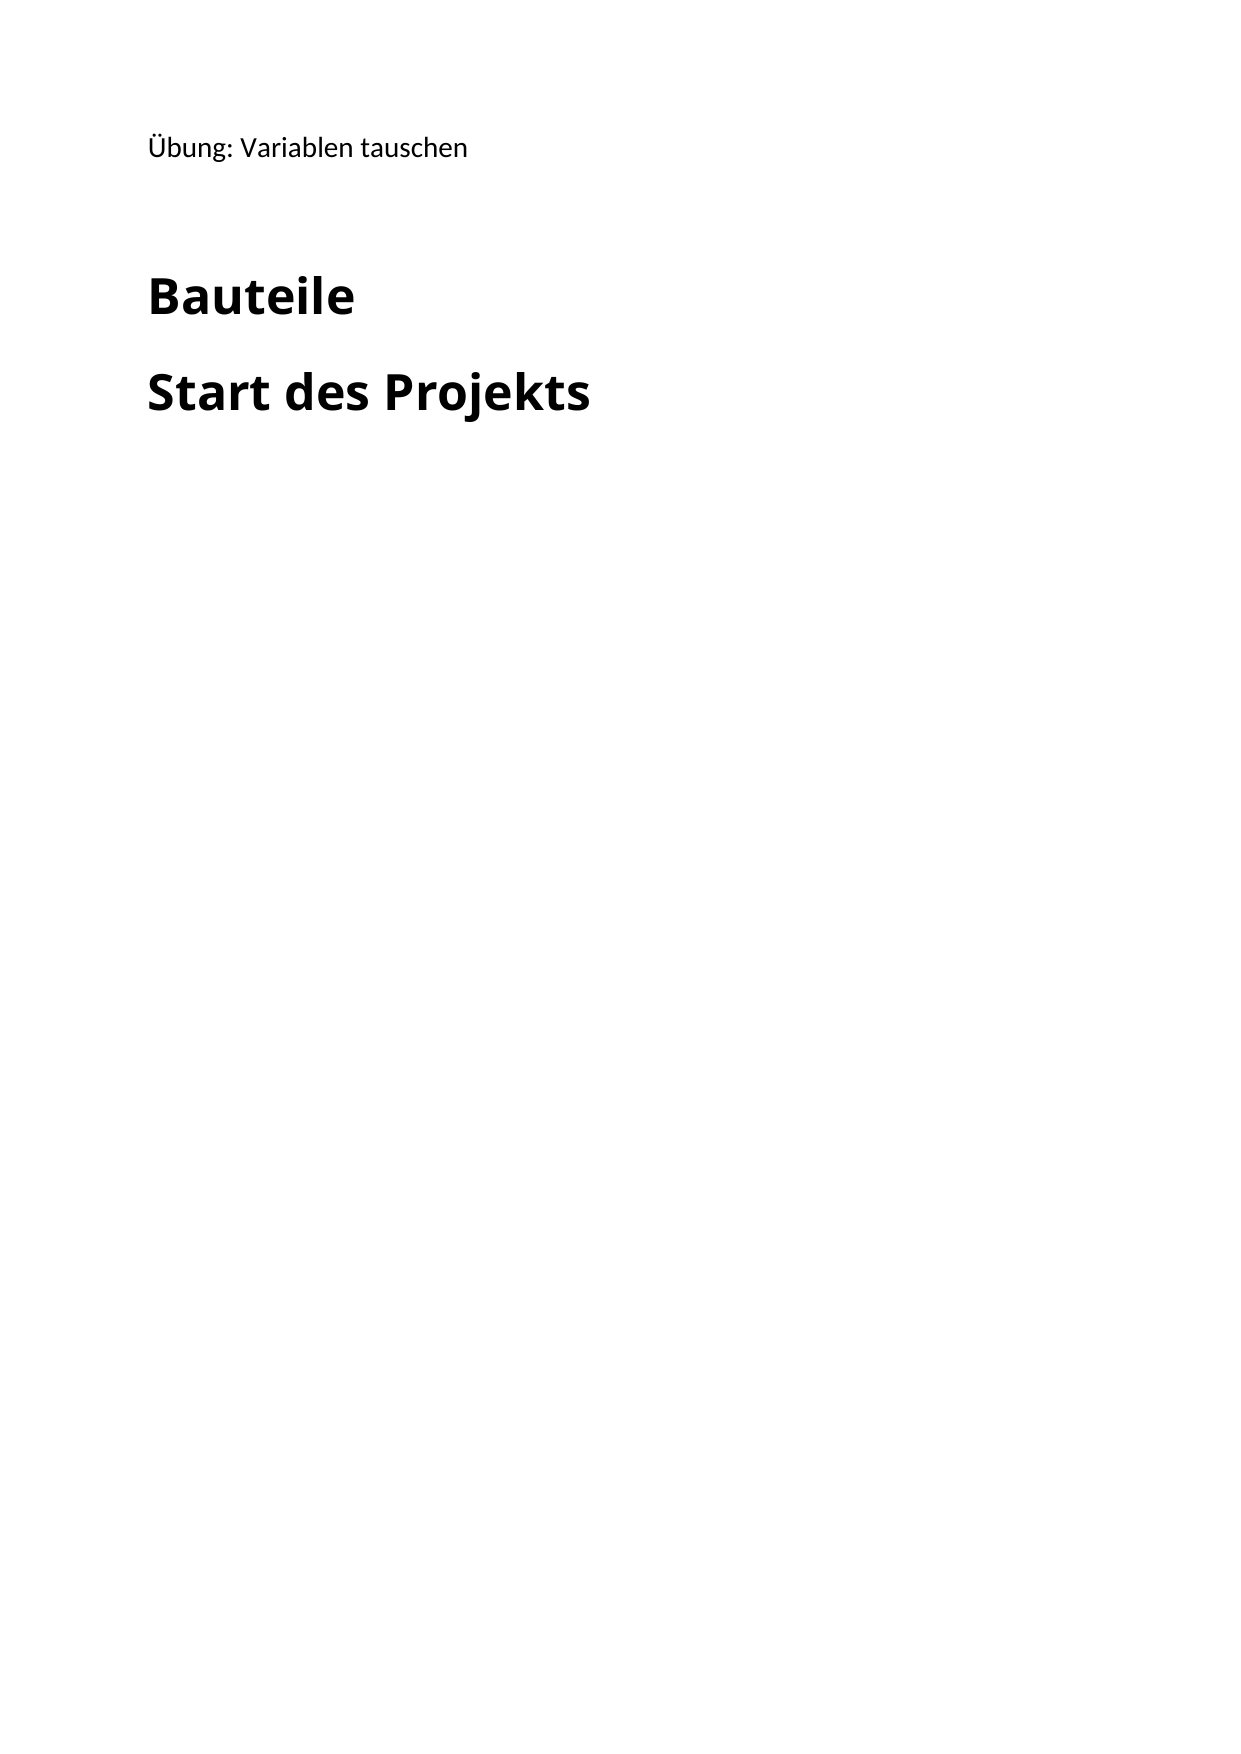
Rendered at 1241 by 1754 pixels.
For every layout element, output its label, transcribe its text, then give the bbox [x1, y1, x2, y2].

subtitle Bauteile [148, 261, 1093, 329]
subtitle Start des Projekts [148, 357, 1093, 425]
text Übung: Variablen tauschen [148, 129, 1093, 164]
